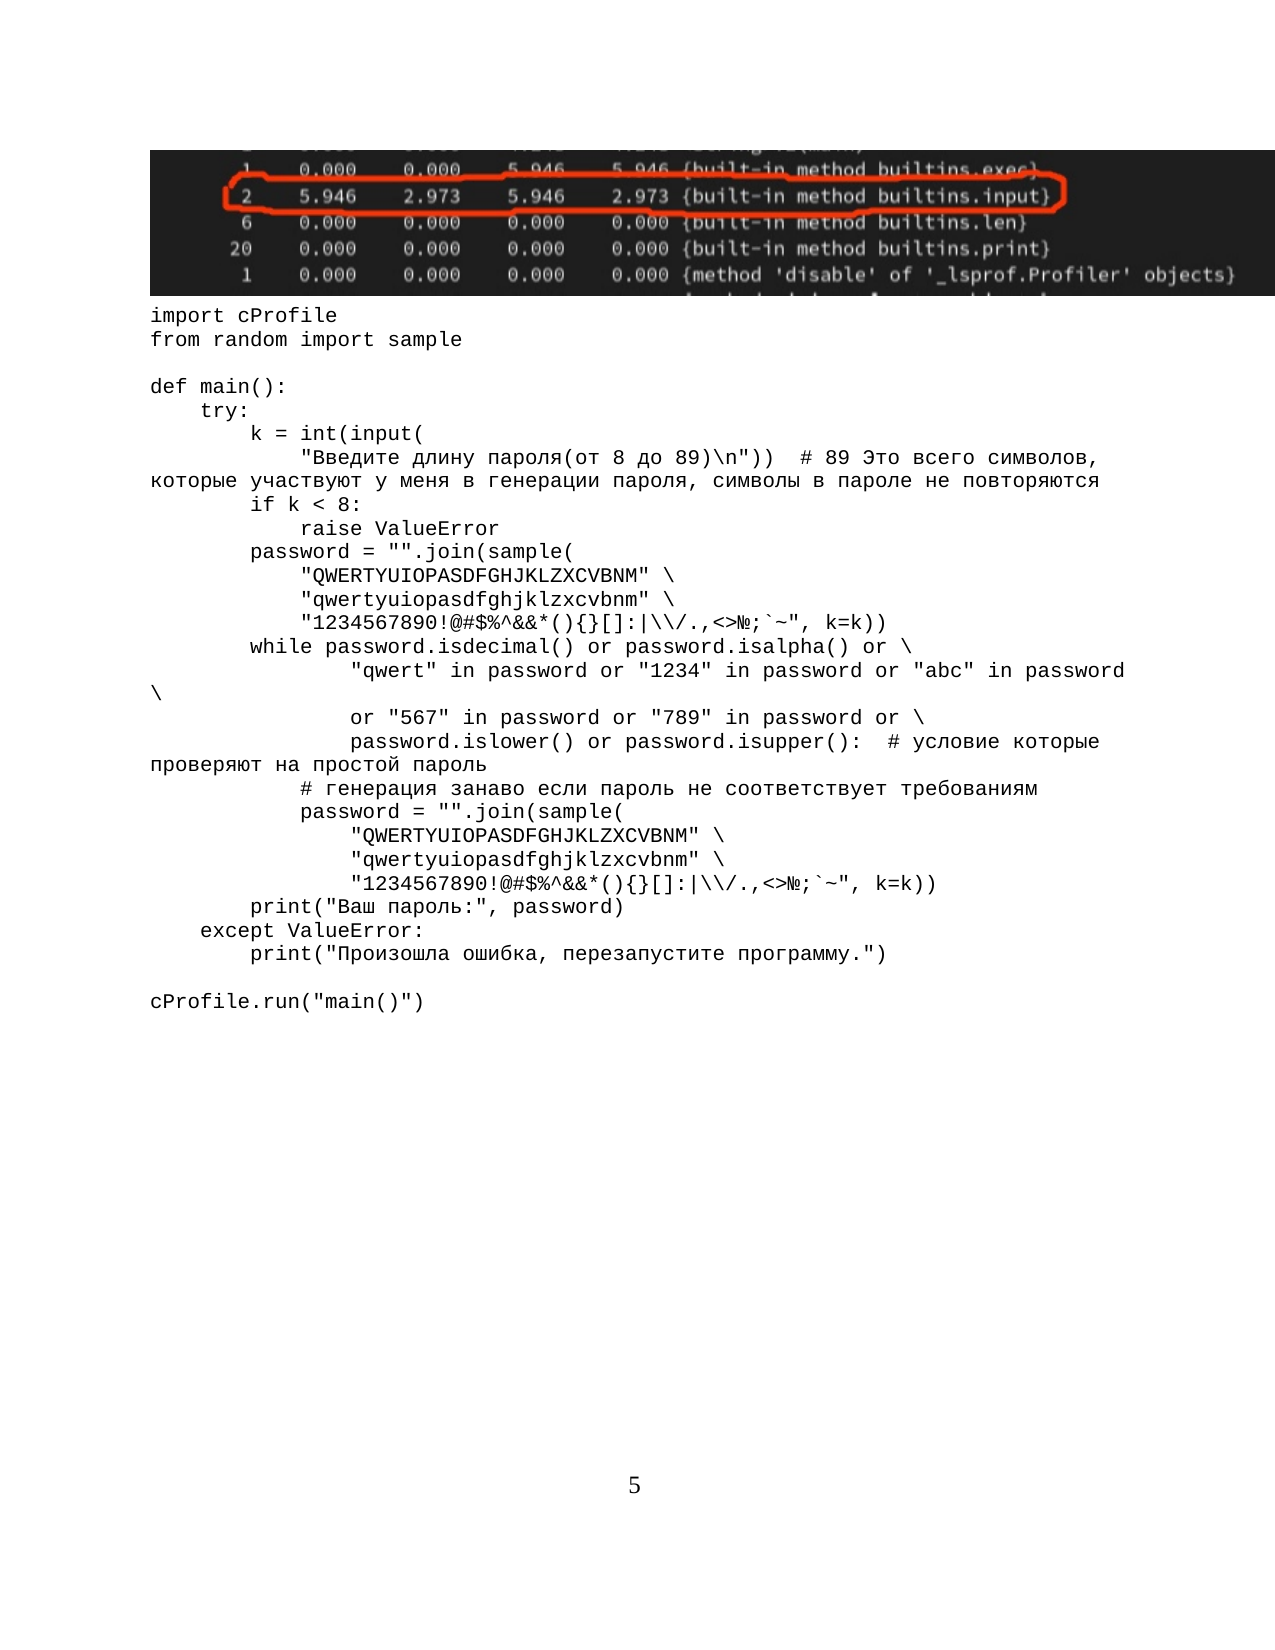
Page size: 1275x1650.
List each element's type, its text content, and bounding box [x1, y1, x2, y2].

text # генерация занаво если пароль не соответствует требованиям [150, 778, 1125, 802]
text "QWERTYUIOPASDFGHJKLZXCVBNM" \ [150, 825, 1125, 849]
text cProfile.run("main()") [150, 991, 1125, 1014]
text "qwert" in password or "1234" in password or "abc" in password \ [150, 660, 1125, 707]
text print("Ваш пароль:", password) [150, 896, 1125, 920]
text "1234567890!@#$%^&&*(){}[]:|\\/.,<>№;`~", k=k)) [150, 612, 1125, 636]
text password.islower() or password.isupper(): # условие которые проверяют на простой пароль [150, 731, 1125, 778]
text while password.isdecimal() or password.isalpha() or \ [150, 636, 1125, 660]
text from random import sample [150, 329, 1125, 352]
text "1234567890!@#$%^&&*(){}[]:|\\/.,<>№;`~", k=k)) [150, 872, 1125, 896]
text or "567" in password or "789" in password or \ [150, 707, 1125, 731]
picture [150, 150, 1275, 296]
text "Введите длину пароля(от 8 до 89)\n")) # 89 Это всего символов, которые участвуют у меня в генерации пароля, символы в пароле не повторяются [150, 447, 1125, 494]
text password = "".join(sample( [150, 541, 1125, 565]
text password = "".join(sample( [150, 802, 1125, 825]
text except ValueError: [150, 920, 1125, 943]
text "qwertyuiopasdfghjklzxcvbnm" \ [150, 589, 1125, 612]
text k = int(input( [150, 423, 1125, 447]
text "qwertyuiopasdfghjklzxcvbnm" \ [150, 849, 1125, 872]
text if k < 8: [150, 494, 1125, 518]
text import cProfile [150, 305, 1125, 329]
text def main(): [150, 376, 1125, 399]
text print("Произошла ошибка, перезапустите программу.") [150, 943, 1125, 967]
text raise ValueError [150, 518, 1125, 541]
text try: [150, 399, 1125, 423]
text "QWERTYUIOPASDFGHJKLZXCVBNM" \ [150, 565, 1125, 589]
